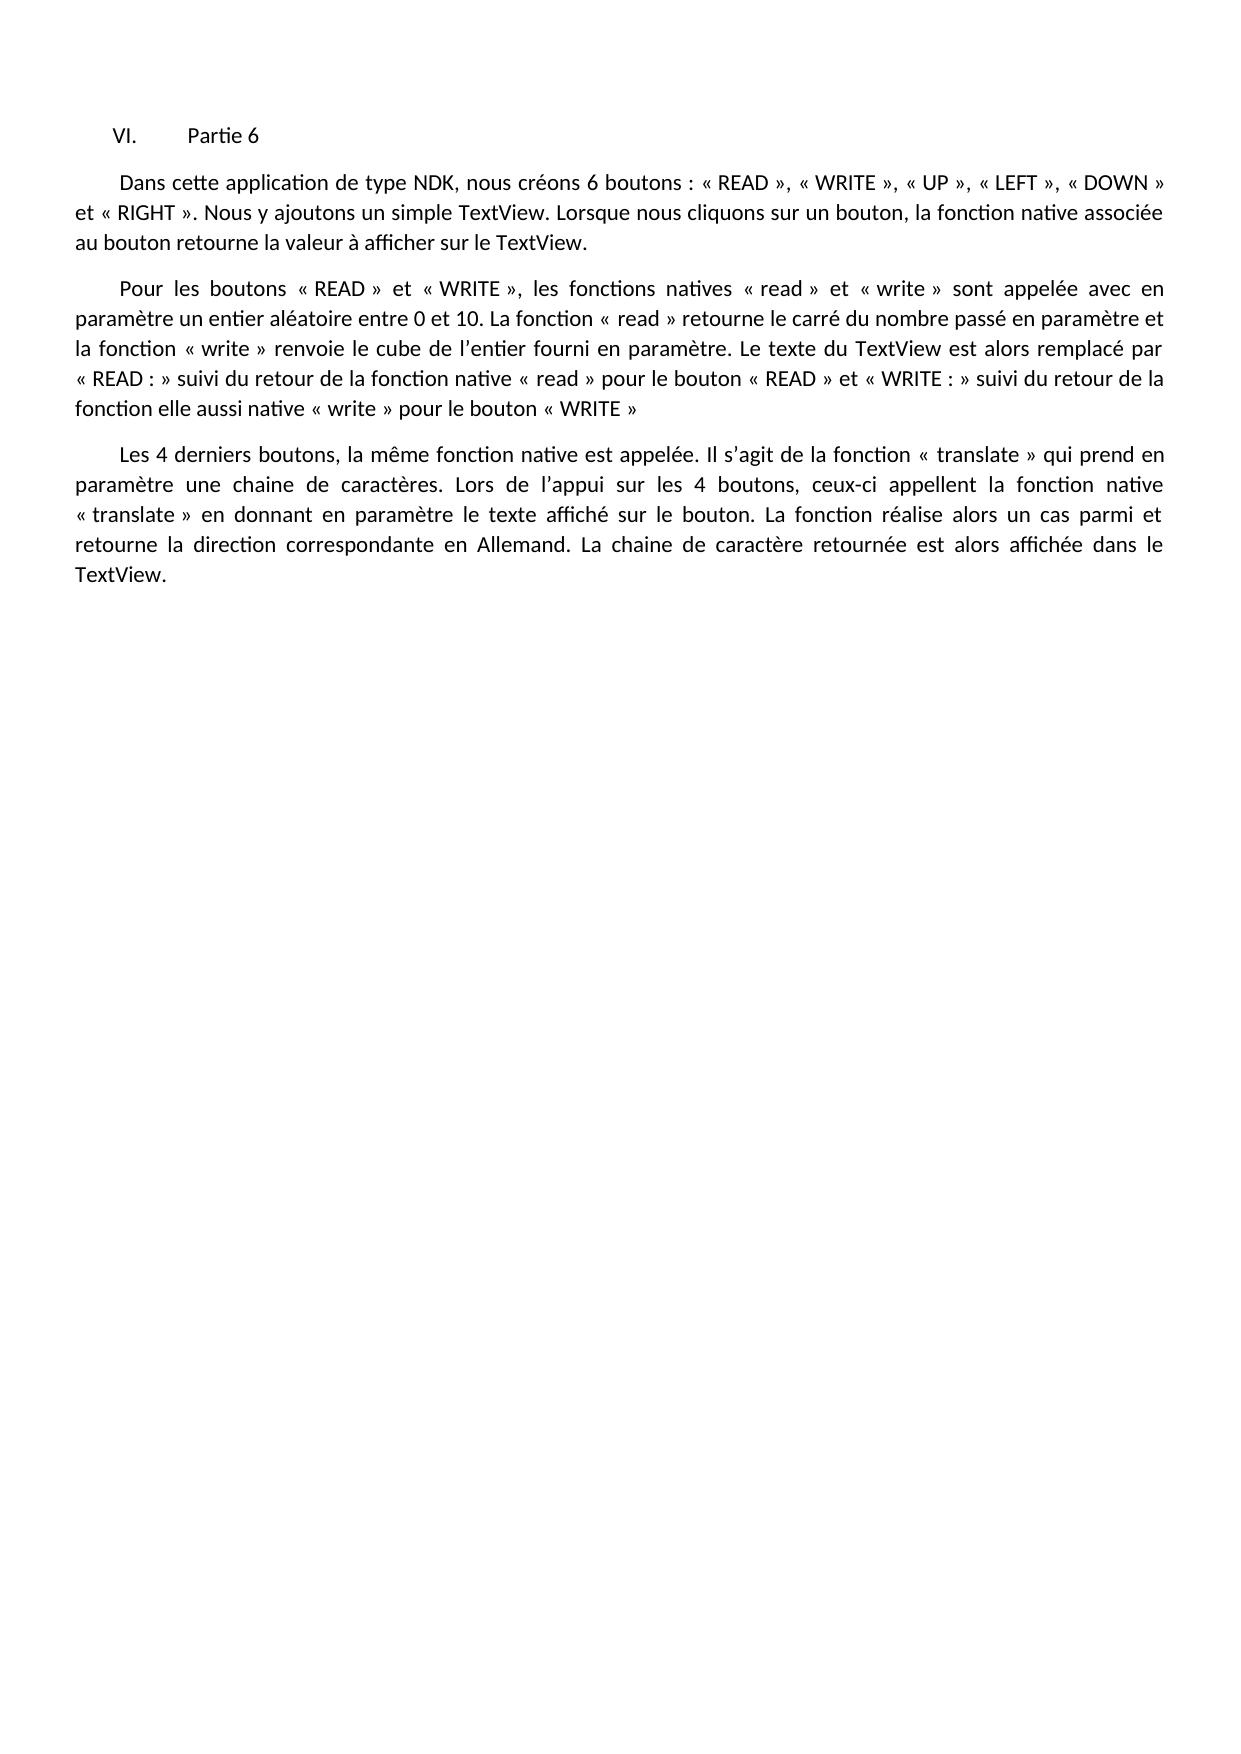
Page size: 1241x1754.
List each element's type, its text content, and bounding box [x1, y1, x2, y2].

text Pour les boutons « READ » et « WRITE », les fonctions natives « read » et « write » sont appelée avec en paramètre un entier aléatoire entre 0 et 10. La fonction « read » retourne le carré du nombre passé en paramètre et la fonction « write » renvoie le cube de l’entier fourni en paramètre. Le texte du TextView est alors remplacé par « READ : » suivi du retour de la fonction native « read » pour le bouton « READ » et « WRITE : » suivi du retour de la fonction elle aussi native « write » pour le bouton « WRITE » [75, 274, 1165, 422]
text Les 4 derniers boutons, la même fonction native est appelée. Il s’agit de la fonction « translate » qui prend en paramètre une chaine de caractères. Lors de l’appui sur les 4 boutons, ceux-ci appellent la fonction native « translate » en donnant en paramètre le texte affiché sur le bouton. La fonction réalise alors un cas parmi et retourne la direction correspondante en Allemand. La chaine de caractère retournée est alors affichée dans le TextView. [75, 441, 1165, 588]
text Dans cette application de type NDK, nous créons 6 boutons : « READ », « WRITE », « UP », « LEFT », « DOWN » et « RIGHT ». Nous y ajoutons un simple TextView. Lorsque nous cliquons sur un bouton, la fonction native associée au bouton retourne la valeur à afficher sur le TextView. [75, 168, 1165, 256]
list Partie 6 [112, 122, 1165, 149]
